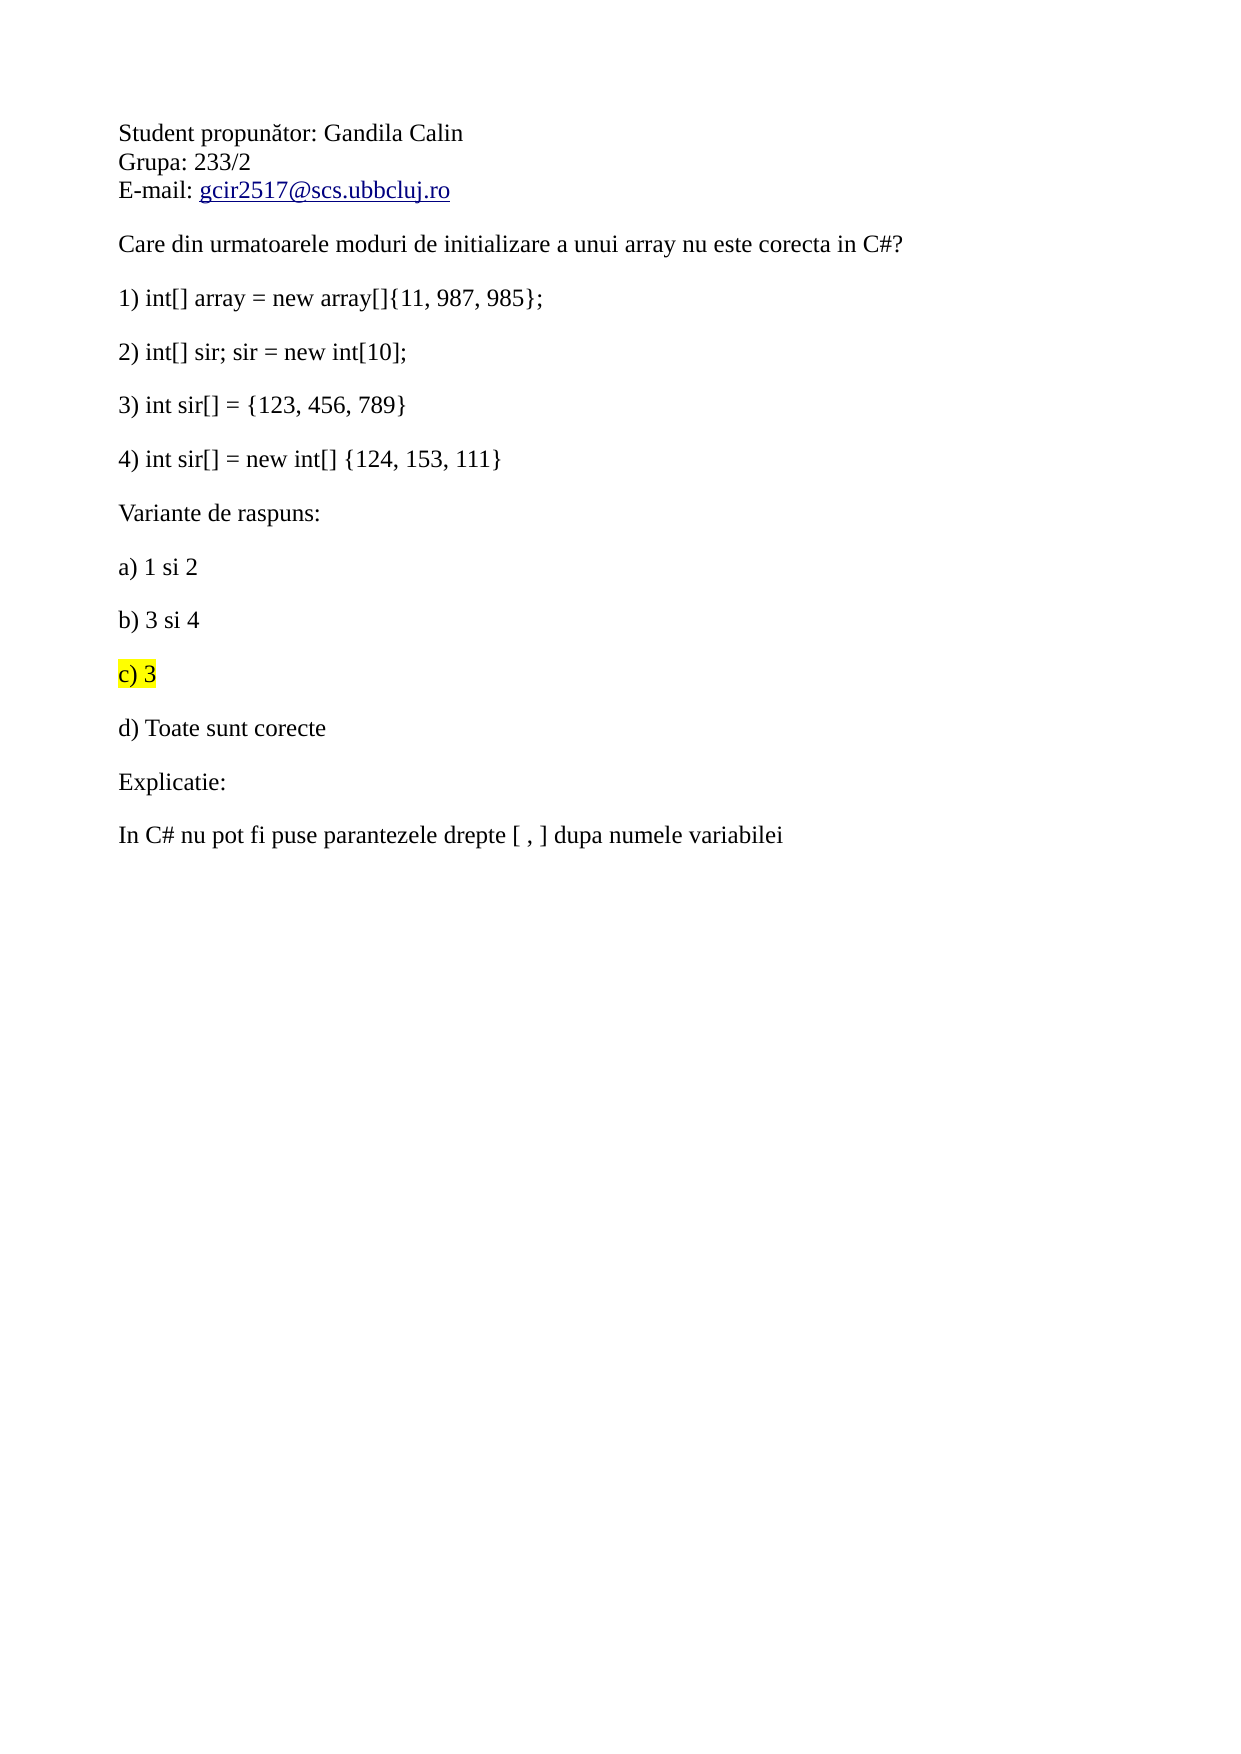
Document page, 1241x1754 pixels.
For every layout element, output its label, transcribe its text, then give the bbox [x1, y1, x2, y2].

text 3) int sir[] = {123, 456, 789} [118, 391, 1122, 419]
text Student propunător: Gandila Calin [118, 118, 1122, 147]
text In C# nu pot fi puse parantezele drepte [ , ] dupa numele variabilei [118, 821, 1122, 849]
text Explicatie: [118, 767, 1122, 796]
text Care din urmatoarele moduri de initializare a unui array nu este corecta in C#? [118, 229, 1122, 258]
text b) 3 si 4 [118, 606, 1122, 634]
text c) 3 [118, 659, 1122, 688]
text 2) int[] sir; sir = new int[10]; [118, 337, 1122, 366]
text d) Toate sunt corecte [118, 713, 1122, 742]
text a) 1 si 2 [118, 552, 1122, 581]
text Grupa: 233/2 [118, 147, 1122, 176]
text E-mail: gcir2517@scs.ubbcluj.ro [118, 176, 1122, 204]
text 4) int sir[] = new int[] {124, 153, 111} [118, 444, 1122, 473]
text 1) int[] array = new array[]{11, 987, 985}; [118, 283, 1122, 312]
text Variante de raspuns: [118, 498, 1122, 527]
